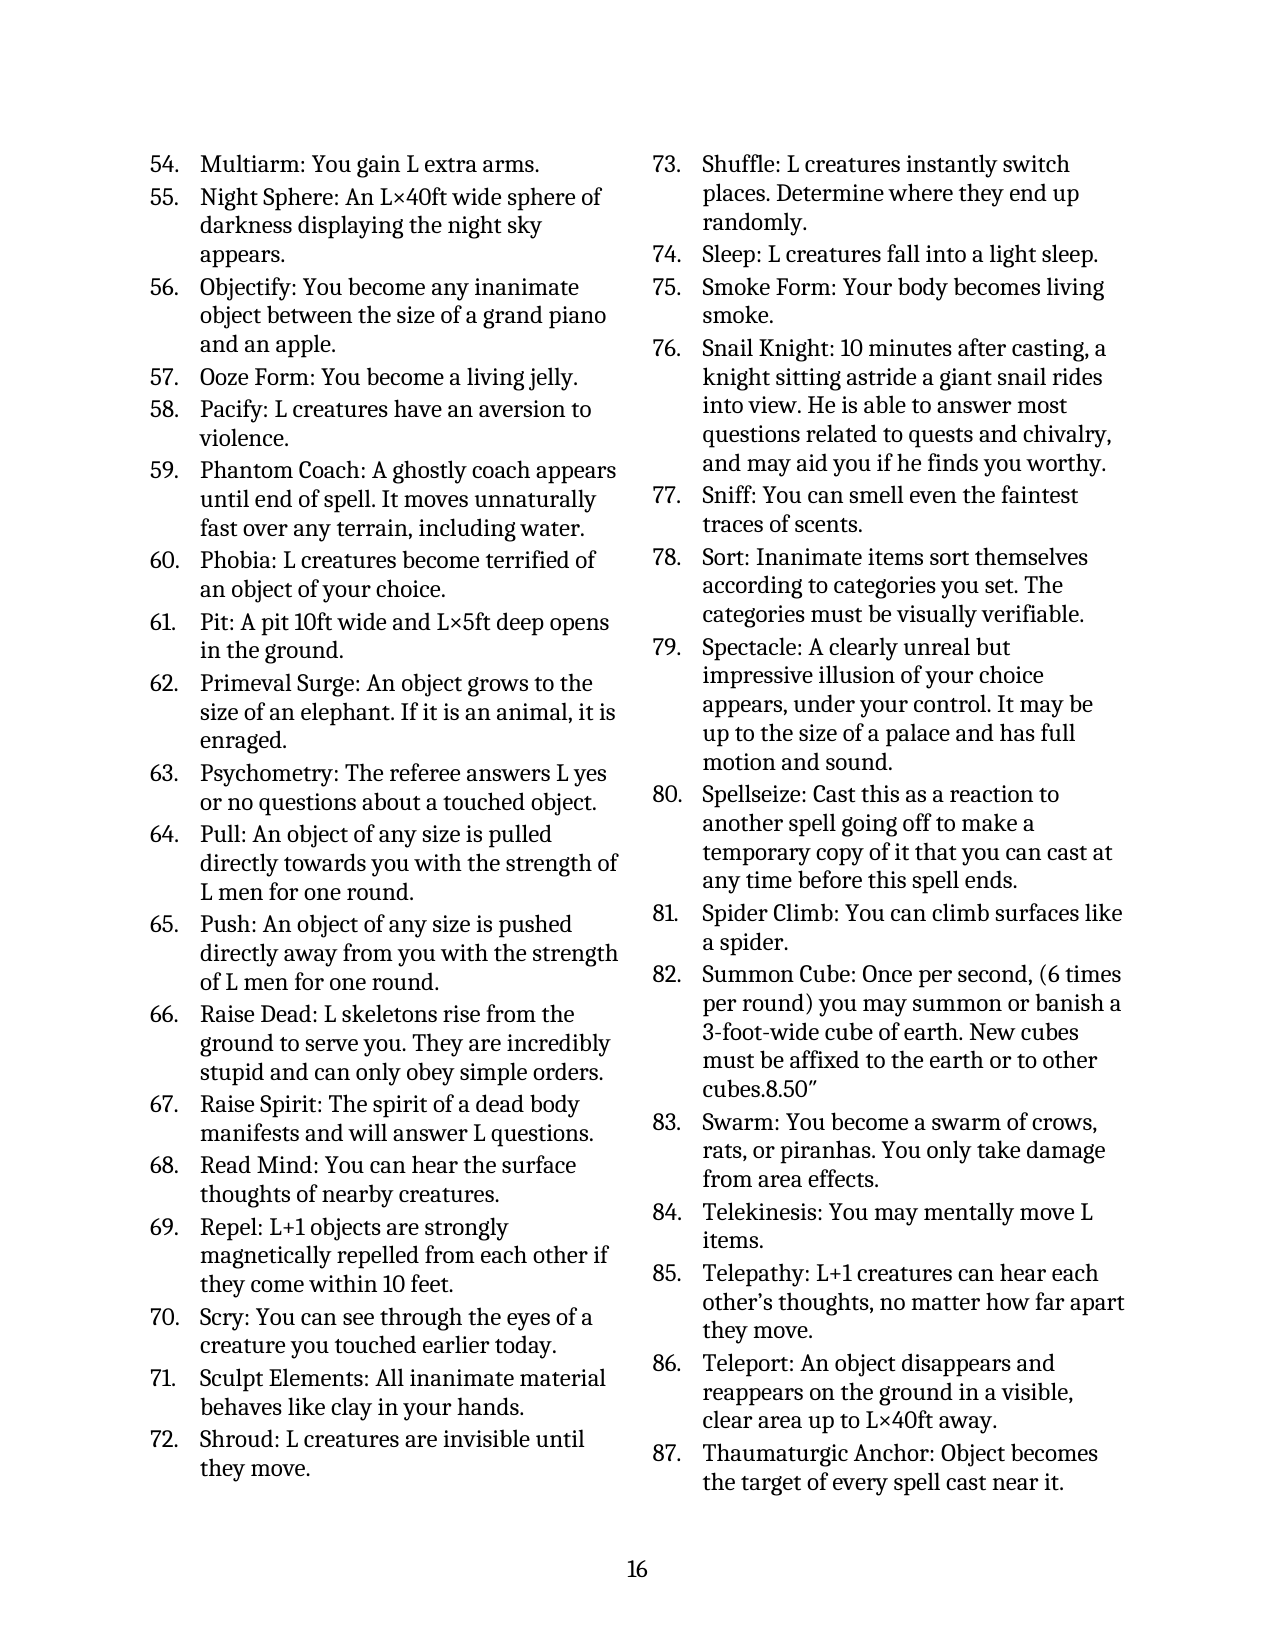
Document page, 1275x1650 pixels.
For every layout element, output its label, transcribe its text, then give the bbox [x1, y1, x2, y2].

list Primeval Surge: An object grows to the size of an elephant. If it is an animal, it is enraged. [150, 669, 622, 755]
list Spectacle: A clearly unreal but impressive illusion of your choice appears, under your control. It may be up to the size of a palace and has full motion and sound. [652, 632, 1125, 776]
list Phobia: L creatures become terrified of an object of your choice. [150, 546, 622, 604]
list Spider Climb: You can climb surfaces like a spider. [652, 899, 1125, 956]
list Smoke Form: Your body becomes living smoke. [652, 272, 1125, 330]
list Night Sphere: An L×40ft wide sphere of darkness displaying the night sky appears. [150, 182, 622, 269]
list Sculpt Elements: All inanimate material behaves like clay in your hands. [150, 1364, 622, 1421]
list Pacify: L creatures have an aversion to violence. [150, 395, 622, 452]
list Scry: You can see through the eyes of a creature you touched earlier today. [150, 1302, 622, 1360]
list Sleep: L creatures fall into a light sleep. [652, 240, 1125, 269]
list Objectify: You become any inanimate object between the size of a grand piano and an apple. [150, 272, 622, 359]
list Psychometry: The referee answers L yes or no questions about a touched object. [150, 759, 622, 816]
list Shroud: L creatures are invisible until they move. [150, 1425, 622, 1482]
list Telepathy: L+1 creatures can hear each other’s thoughts, no matter how far apart they move. [652, 1259, 1125, 1345]
list Thaumaturgic Anchor: Object becomes the target of every spell cast near it. [652, 1439, 1125, 1496]
list Multiarm: You gain L extra arms. [150, 150, 622, 179]
list Raise Spirit: The spirit of a dead body manifests and will answer L questions. [150, 1090, 622, 1147]
list Repel: L+1 objects are strongly magnetically repelled from each other if they come within 10 feet. [150, 1212, 622, 1299]
list Swarm: You become a swarm of crows, rats, or piranhas. You only take damage from area effects. [652, 1107, 1125, 1194]
list Shuffle: L creatures instantly switch places. Determine where they end up randomly. [652, 150, 1125, 236]
list Raise Dead: L skeletons rise from the ground to serve you. They are incredibly stupid and can only obey simple orders. [150, 1000, 622, 1086]
list Pull: An object of any size is pulled directly towards you with the strength of L men for one round. [150, 820, 622, 906]
list Sort: Inanimate items sort themselves according to categories you set. The categories must be visually verifiable. [652, 542, 1125, 629]
list Sniff: You can smell even the faintest traces of scents. [652, 481, 1125, 539]
list Phantom Coach: A ghostly coach appears until end of spell. It moves unnaturally fast over any terrain, including water. [150, 456, 622, 542]
list Push: An object of any size is pushed directly away from you with the strength of L men for one round. [150, 910, 622, 996]
list Spellseize: Cast this as a reaction to another spell going off to make a temporary copy of it that you can cast at any time before this spell ends. [652, 780, 1125, 895]
list Pit: A pit 10ft wide and L×5ft deep opens in the ground. [150, 607, 622, 665]
list Ooze Form: You become a living jelly. [150, 362, 622, 391]
list Snail Knight: 10 minutes after casting, a knight sitting astride a giant snail rides into view. He is able to answer most questions related to quests and chivalry, and may aid you if he finds you worthy. [652, 334, 1125, 477]
list Telekinesis: You may mentally move L items. [652, 1197, 1125, 1255]
list Summon Cube: Once per second, (6 times per round) you may summon or banish a 3-foot-wide cube of earth. New cubes must be affixed to the earth or to other cubes.8.50″ [652, 960, 1125, 1104]
list Read Mind: You can hear the surface thoughts of nearby creatures. [150, 1151, 622, 1209]
list Teleport: An object disappears and reappears on the ground in a visible, clear area up to L×40ft away. [652, 1349, 1125, 1435]
